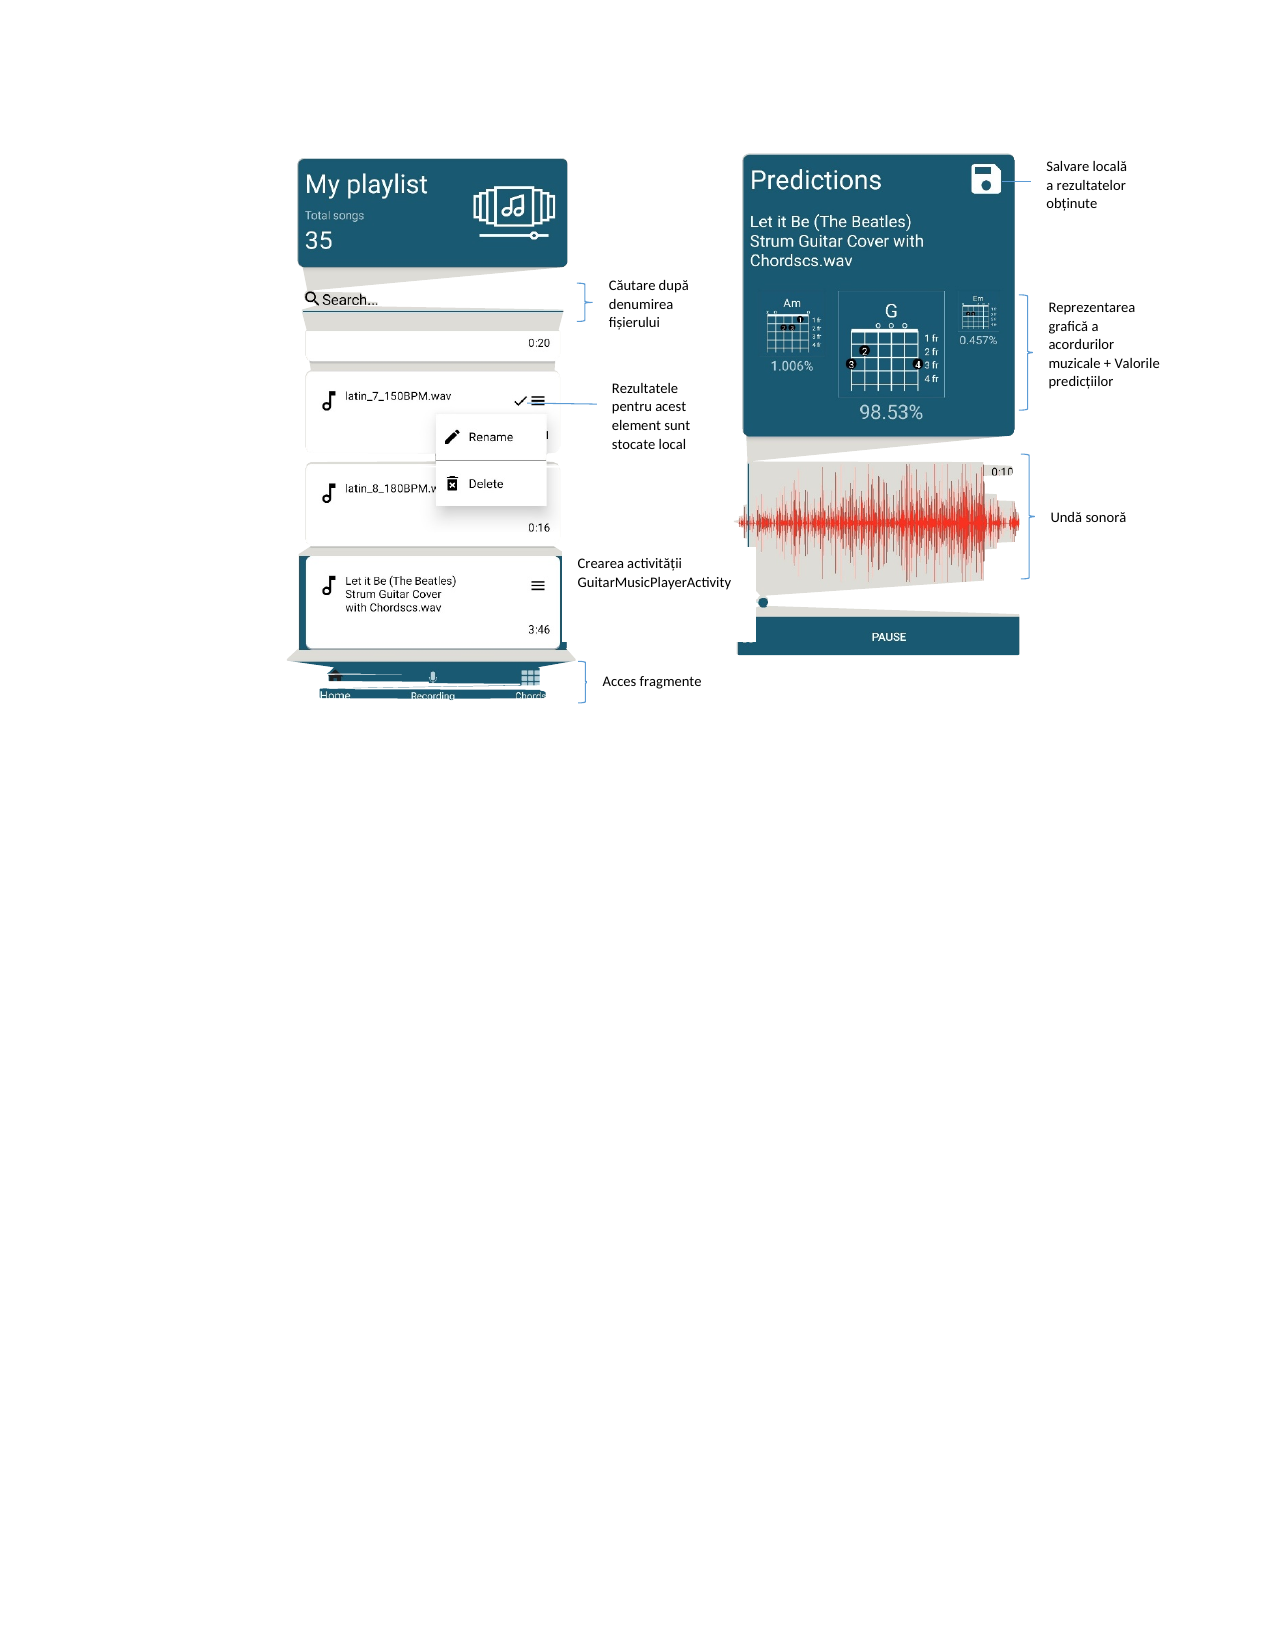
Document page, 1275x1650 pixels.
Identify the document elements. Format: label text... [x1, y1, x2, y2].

text Undă sonoră [1050, 508, 1131, 526]
text Acces fragmente [602, 672, 703, 690]
text Salvare locală a rezultatelor obținute [1046, 157, 1135, 213]
text Crearea activității GuitarMusicPlayerActivity [577, 554, 741, 591]
text Rezultatele pentru acest element sunt stocate local [612, 379, 720, 453]
text Reprezentarea grafică a acordurilor muzicale + Valorile predicțiilor [1048, 298, 1161, 391]
text Căutare după denumirea fișierului [609, 276, 705, 331]
